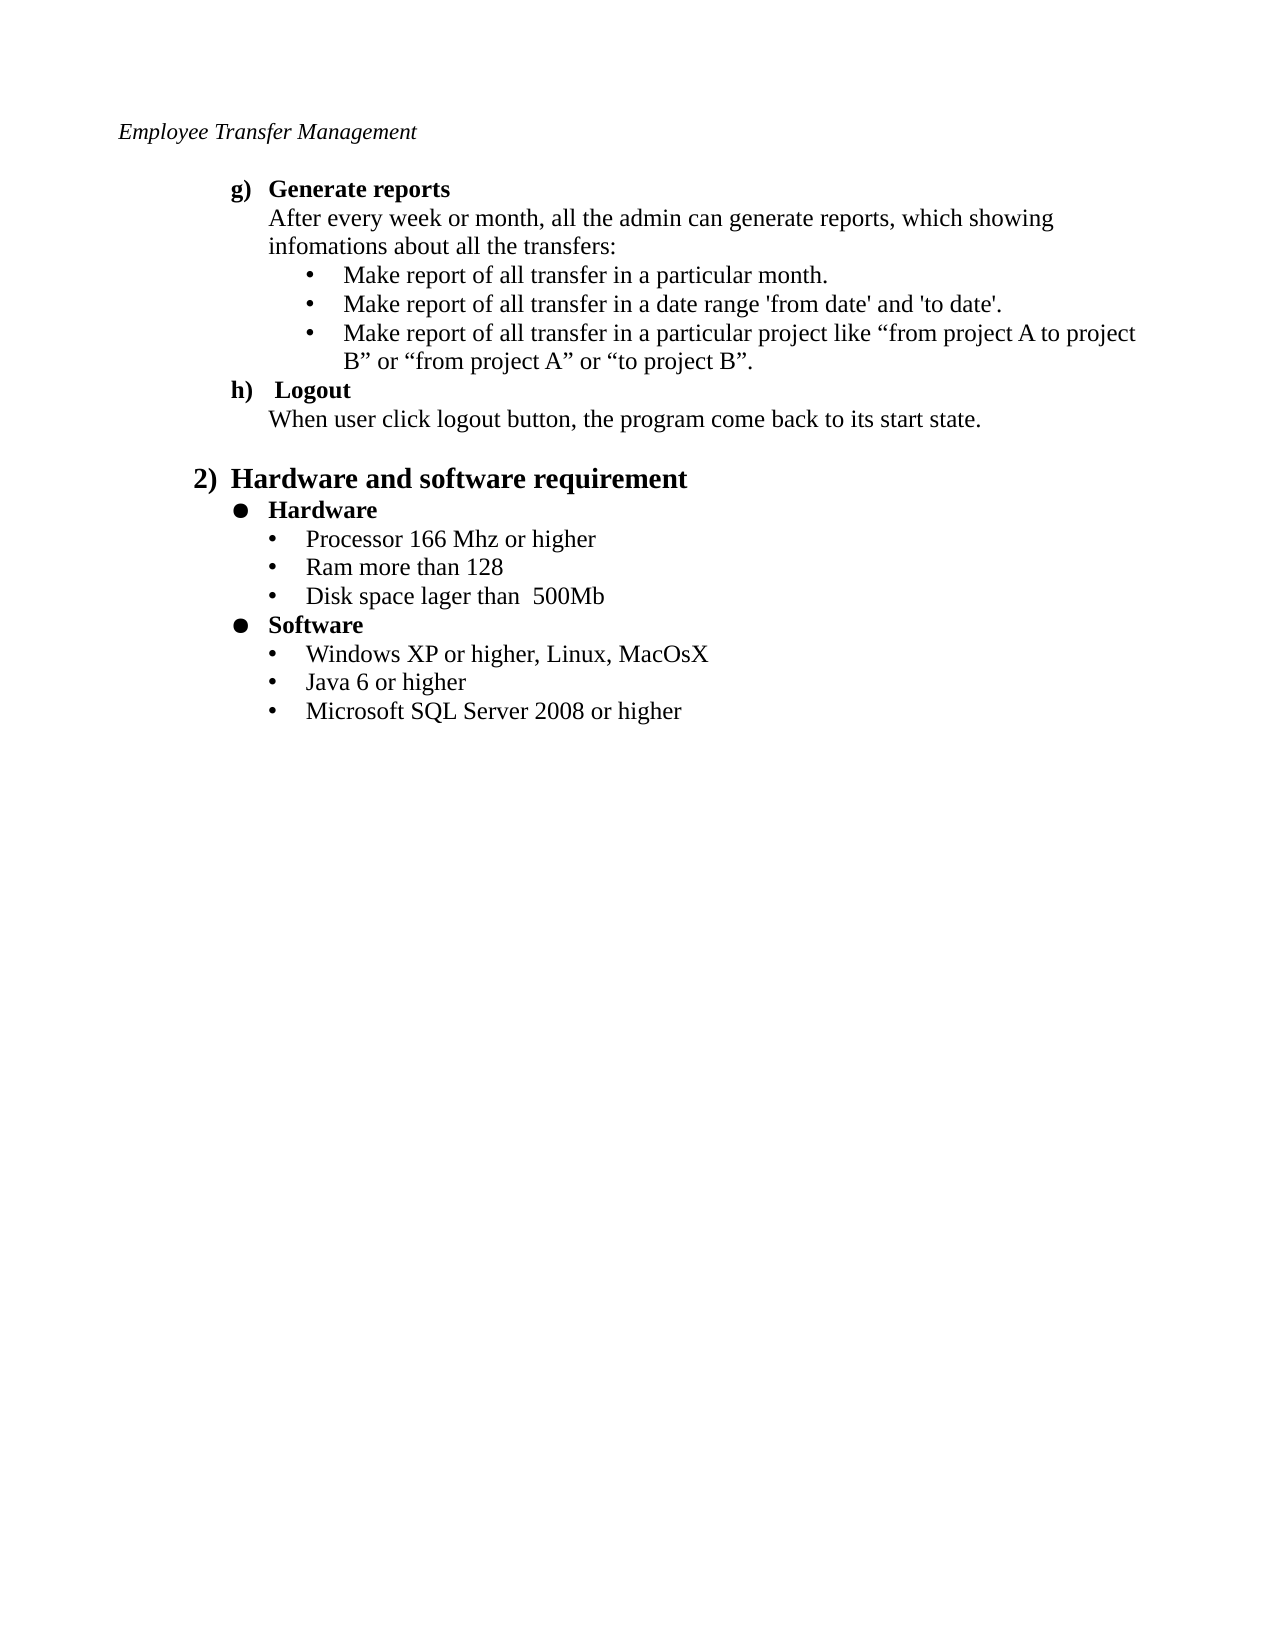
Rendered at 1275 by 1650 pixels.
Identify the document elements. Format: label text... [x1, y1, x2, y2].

list Microsoft SQL Server 2008 or higher [268, 696, 1157, 725]
list Hardware [231, 495, 1157, 524]
list Ram more than 128 [268, 552, 1157, 581]
list Make report of all transfer in a date range 'from date' and 'to date'. [306, 289, 1157, 318]
list Logout [231, 375, 1157, 404]
list After every week or month, all the admin can generate reports, which showing infomations about all the transfers: [231, 203, 1157, 260]
list Make report of all transfer in a particular month. [306, 260, 1157, 289]
list Software [231, 610, 1157, 639]
list When user click logout button, the program come back to its start state. [231, 404, 1157, 433]
list Hardware and software requirement [193, 461, 1157, 495]
list Make report of all transfer in a particular project like “from project A to project B” or “from project A” or “to project B”. [306, 318, 1157, 375]
list Generate reports [231, 174, 1157, 203]
list Windows XP or higher, Linux, MacOsX [268, 639, 1157, 667]
list Disk space lager than 500Mb [268, 581, 1157, 610]
list Processor 166 Mhz or higher [268, 524, 1157, 552]
list Java 6 or higher [268, 667, 1157, 696]
